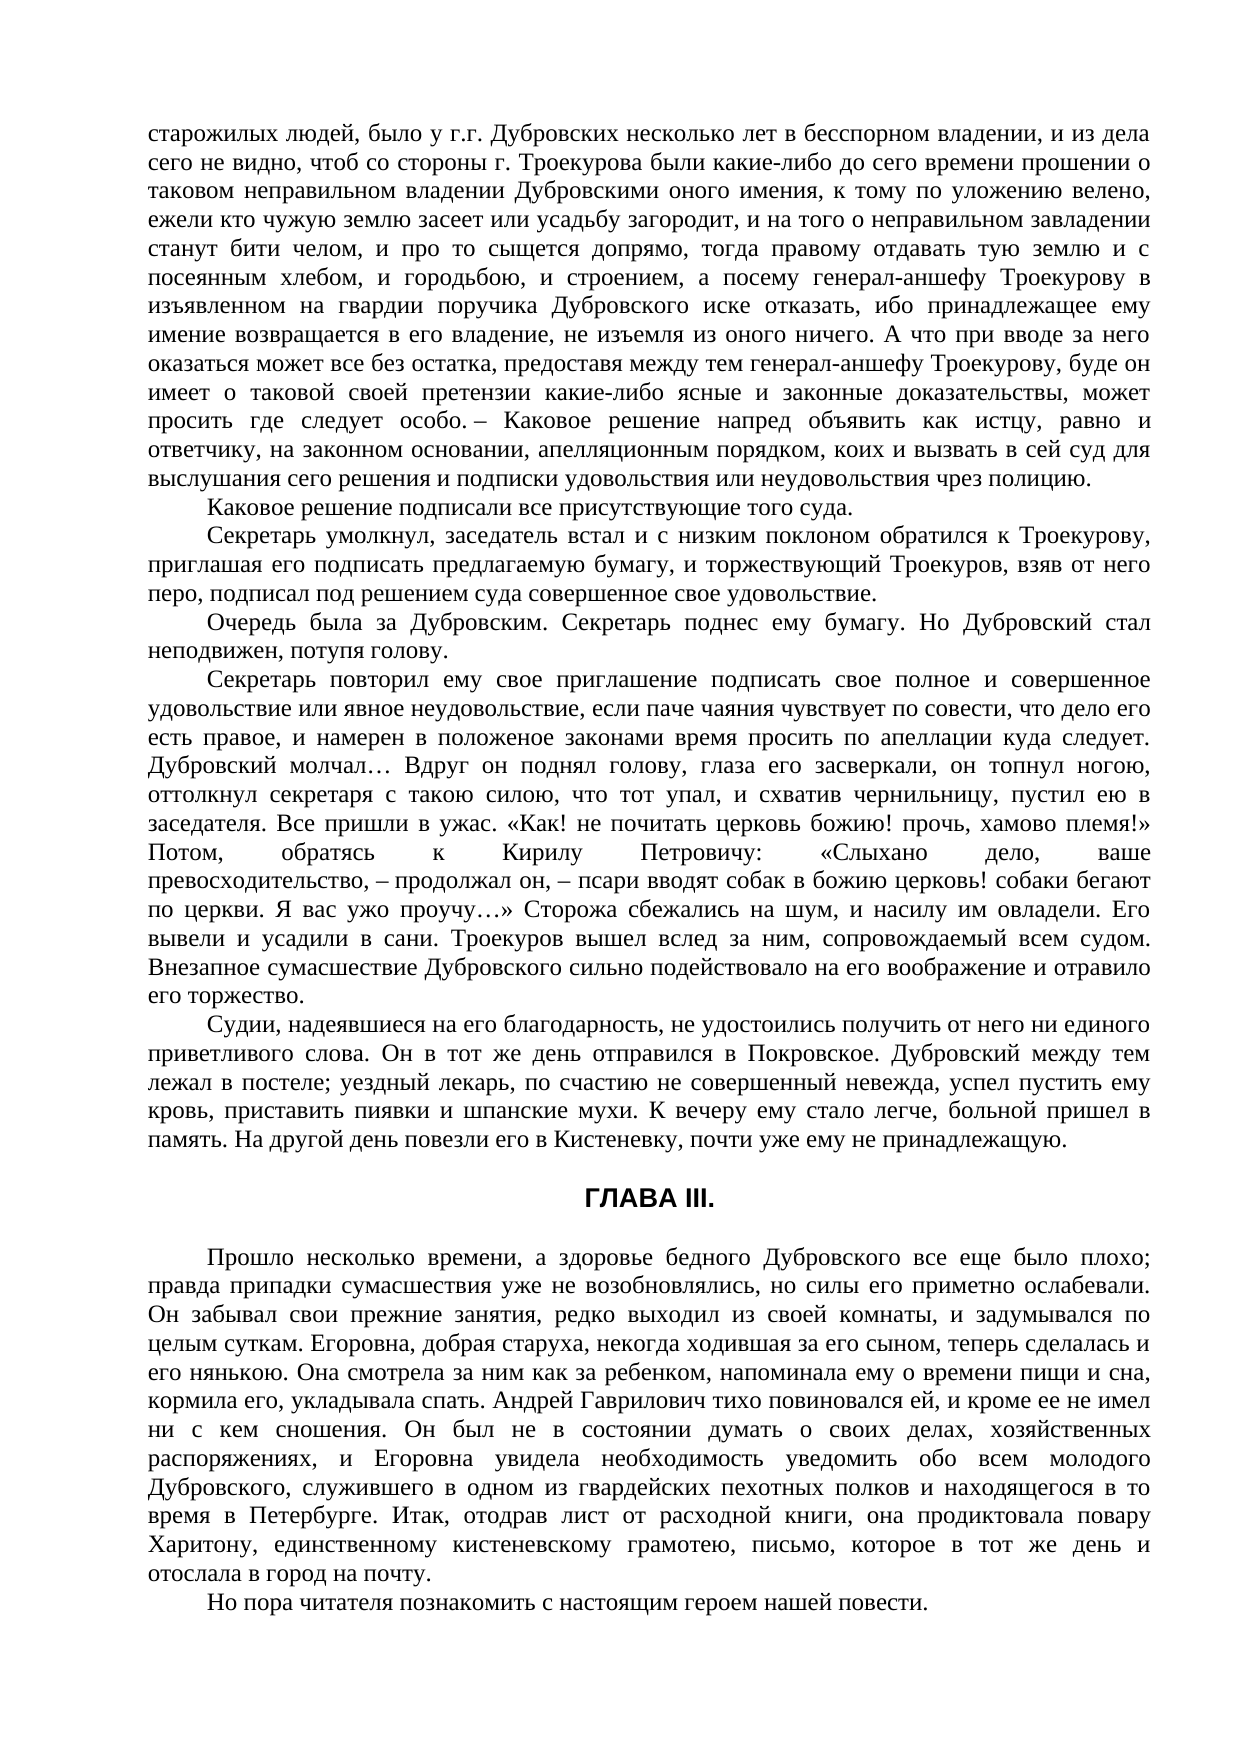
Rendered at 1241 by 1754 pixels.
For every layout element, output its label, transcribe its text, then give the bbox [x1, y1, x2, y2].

text Очередь была за Дубровским. Секретарь поднес ему бумагу. Но Дубровский стал неподвижен, потупя голову. [148, 607, 1152, 664]
text Секретарь повторил ему свое приглашение подписать свое полное и совершенное удовольствие или явное неудовольствие, если паче чаяния чувствует по совести, что дело его есть правое, и намерен в положеное законами время просить по апеллации куда следует. Дубровский молчал… Вдруг он поднял голову, глаза его засверкали, он топнул ногою, оттолкнул секретаря с такою силою, что тот упал, и схватив чернильницу, пустил ею в заседателя. Все пришли в ужас. «Как! не почитать церковь божию! прочь, хамово племя!» Потом, обратясь к Кирилу Петровичу: «Слыхано дело, ваше превосходительство, – продолжал он, – псари вводят собак в божию церковь! собаки бегают по церкви. Я вас ужо проучу…» Сторожа сбежались на шум, и насилу им овладели. Его вывели и усадили в сани. Троекуров вышел вслед за ним, сопровождаемый всем судом. Внезапное сумасшествие Дубровского сильно подействовало на его воображение и отравило его торжество. [148, 664, 1152, 1009]
text Но пора читателя познакомить с настоящим героем нашей повести. [148, 1587, 1152, 1616]
text старожилых людей, было у г.г. Дубровских несколько лет в бесспорном владении, и из дела сего не видно, чтоб со стороны г. Троекурова были какие-либо до сего времени прошении о таковом неправильном владении Дубровскими оного имения, к тому по уложению велено, ежели кто чужую землю засеет или усадьбу загородит, и на того о неправильном завладении станут бити челом, и про то сыщется допрямо, тогда правому отдавать тую землю и с посеянным хлебом, и городьбою, и строением, а посему генерал-аншефу Троекурову в изъявленном на гвардии поручика Дубровского иске отказать, ибо принадлежащее ему имение возвращается в его владение, не изъемля из оного ничего. А что при вводе за него оказаться может все без остатка, предоставя между тем генерал-аншефу Троекурову, буде он имеет о таковой своей претензии какие-либо ясные и законные доказательствы, может просить где следует особо. – Каковое решение напред объявить как истцу, равно и ответчику, на законном основании, апелляционным порядком, коих и вызвать в сей суд для выслушания сего решения и подписки удовольствия или неудовольствия чрез полицию. [148, 118, 1152, 492]
text Секретарь умолкнул, заседатель встал и с низким поклоном обратился к Троекурову, приглашая его подписать предлагаемую бумагу, и торжествующий Троекуров, взяв от него перо, подписал под решением суда совершенное свое удовольствие. [148, 521, 1152, 607]
text Судии, надеявшиеся на его благодарность, не удостоились получить от него ни единого приветливого слова. Он в тот же день отправился в Покровское. Дубровский между тем лежал в постеле; уездный лекарь, по счастию не совершенный невежда, успел пустить ему кровь, приставить пиявки и шпанские мухи. К вечеру ему стало легче, больной пришел в память. На другой день повезли его в Кистеневку, почти уже ему не принадлежащую. [148, 1009, 1152, 1153]
text Прошло несколько времени, а здоровье бедного Дубровского все еще было плохо; правда припадки сумасшествия уже не возобновлялись, но силы его приметно ослабевали. Он забывал свои прежние занятия, редко выходил из своей комнаты, и задумывался по целым суткам. Егоровна, добрая старуха, некогда ходившая за его сыном, теперь сделалась и его нянькою. Она смотрела за ним как за ребенком, напоминала ему о времени пищи и сна, кормила его, укладывала спать. Андрей Гаврилович тихо повиновался ей, и кроме ее не имел ни с кем сношения. Он был не в состоянии думать о своих делах, хозяйственных распоряжениях, и Егоровна увидела необходимость уведомить обо всем молодого Дубровского, служившего в одном из гвардейских пехотных полков и находящегося в то время в Петербурге. Итак, отодрав лист от расходной книги, она продиктовала повару Харитону, единственному кистеневскому грамотею, письмо, которое в тот же день и отослала в город на почту. [148, 1242, 1152, 1587]
text Каковое решение подписали все присутствующие того суда. [148, 492, 1152, 521]
subtitle ГЛАВА III. [148, 1182, 1152, 1213]
